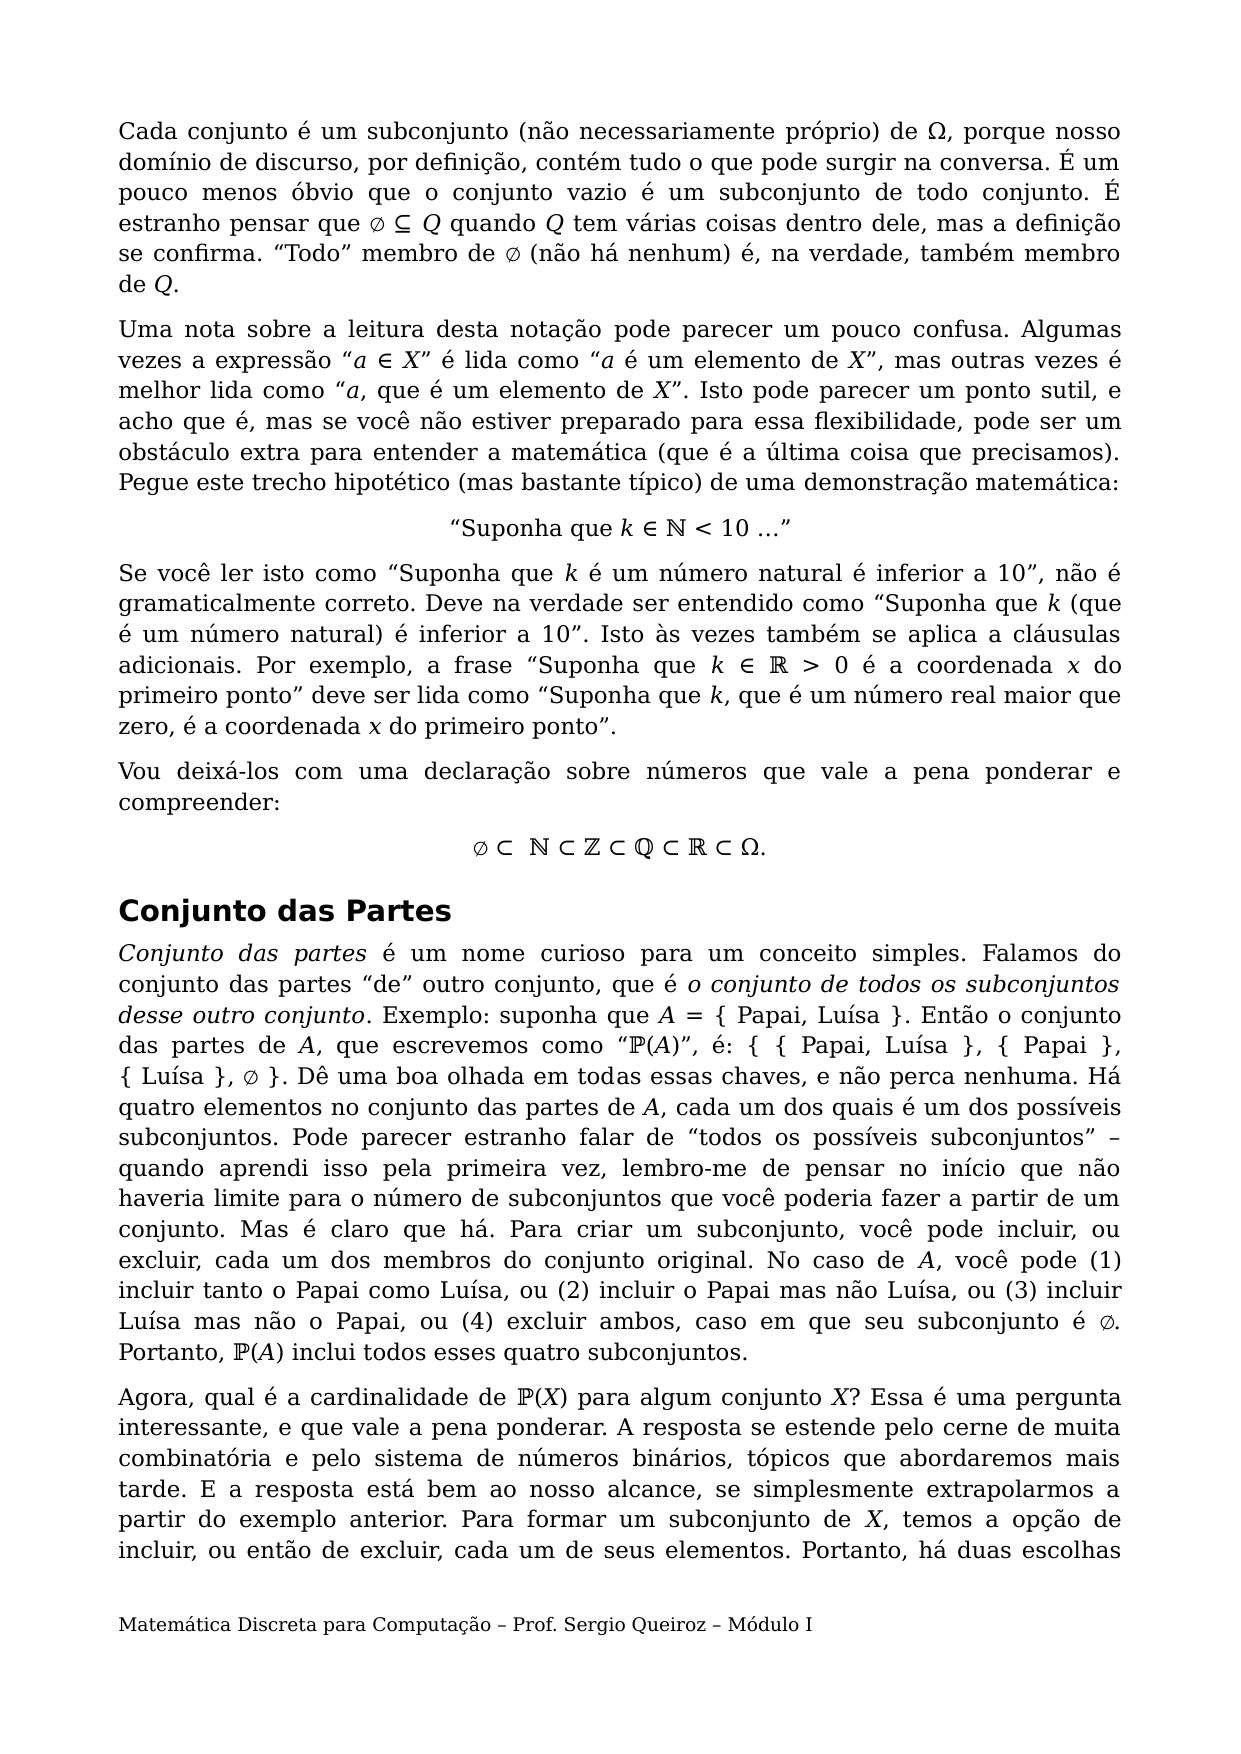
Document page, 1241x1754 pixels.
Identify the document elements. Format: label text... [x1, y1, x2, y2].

text Uma nota sobre a leitura desta notação pode parecer um pouco confusa. Algumas vezes a expressão “a ∈ X” é lida como “a é um elemento de X”, mas outras vezes é melhor lida como “a, que é um elemento de X”. Isto pode parecer um ponto sutil, e acho que é, mas se você não estiver preparado para essa flexibilidade, pode ser um obstáculo extra para entender a matemática (que é a última coisa que precisamos). Pegue este trecho hipotético (mas bastante típico) de uma demonstração matemática: [118, 316, 1122, 496]
text Se você ler isto como “Suponha que k é um número natural é inferior a 10”, não é gramaticalmente correto. Deve na verdade ser entendido como “Suponha que k (que é um número natural) é inferior a 10”. Isto às vezes também se aplica a cláusulas adicionais. Por exemplo, a frase “Suponha que k ∈ ℝ > 0 é a coordenada x do primeiro ponto” deve ser lida como “Suponha que k, que é um número real maior que zero, é a coordenada x do primeiro ponto”. [118, 560, 1122, 740]
text Agora, qual é a cardinalidade de ℙ(X) para algum conjunto X? Essa é uma pergunta interessante, e que vale a pena ponderar. A resposta se estende pelo cerne de muita combinatória e pelo sistema de números binários, tópicos que abordaremos mais tarde. E a resposta está bem ao nosso alcance, se simplesmente extrapolarmos a partir do exemplo anterior. Para formar um subconjunto de X, temos a opção de incluir, ou então de excluir, cada um de seus elementos. Portanto, há duas escolhas [118, 1384, 1122, 1564]
text “Suponha que k ∈ ℕ < 10 …” [118, 515, 1122, 541]
text ∅ ⊂ ℕ ⊂ ℤ ⊂ ℚ ⊂ ℝ ⊂ Ω. [118, 834, 1122, 861]
text Vou deixá-los com uma declaração sobre números que vale a pena ponderar e compreender: [118, 758, 1122, 816]
subtitle Conjunto das Partes [118, 894, 1122, 928]
text Cada conjunto é um subconjunto (não necessariamente próprio) de Ω, porque nosso domínio de discurso, por definição, contém tudo o que pode surgir na conversa. É um pouco menos óbvio que o conjunto vazio é um subconjunto de todo conjunto. É estranho pensar que ∅ ⊆ Q quando Q tem várias coisas dentro dele, mas a definição se confirma. “Todo” membro de ∅ (não há nenhum) é, na verdade, também membro de Q. [118, 118, 1122, 298]
text Conjunto das partes é um nome curioso para um conceito simples. Falamos do conjunto das partes “de” outro conjunto, que é o conjunto de todos os subconjuntos desse outro conjunto. Exemplo: suponha que A = { Papai, Luísa }. Então o conjunto das partes de A, que escrevemos como “ℙ(A)”, é: { { Papai, Luísa }, { Papai }, { Luísa }, ∅ }. Dê uma boa olhada em todas essas chaves, e não perca nenhuma. Há quatro elementos no conjunto das partes de A, cada um dos quais é um dos possíveis subconjuntos. Pode parecer estranho falar de “todos os possíveis subconjuntos” – quando aprendi isso pela primeira vez, lembro-me de pensar no início que não haveria limite para o número de subconjuntos que você poderia fazer a partir de um conjunto. Mas é claro que há. Para criar um subconjunto, você pode incluir, ou excluir, cada um dos membros do conjunto original. No caso de A, você pode (1) incluir tanto o Papai como Luísa, ou (2) incluir o Papai mas não Luísa, ou (3) incluir Luísa mas não o Papai, ou (4) excluir ambos, caso em que seu subconjunto é ∅. Portanto, ℙ(A) inclui todos esses quatro subconjuntos. [118, 941, 1122, 1365]
